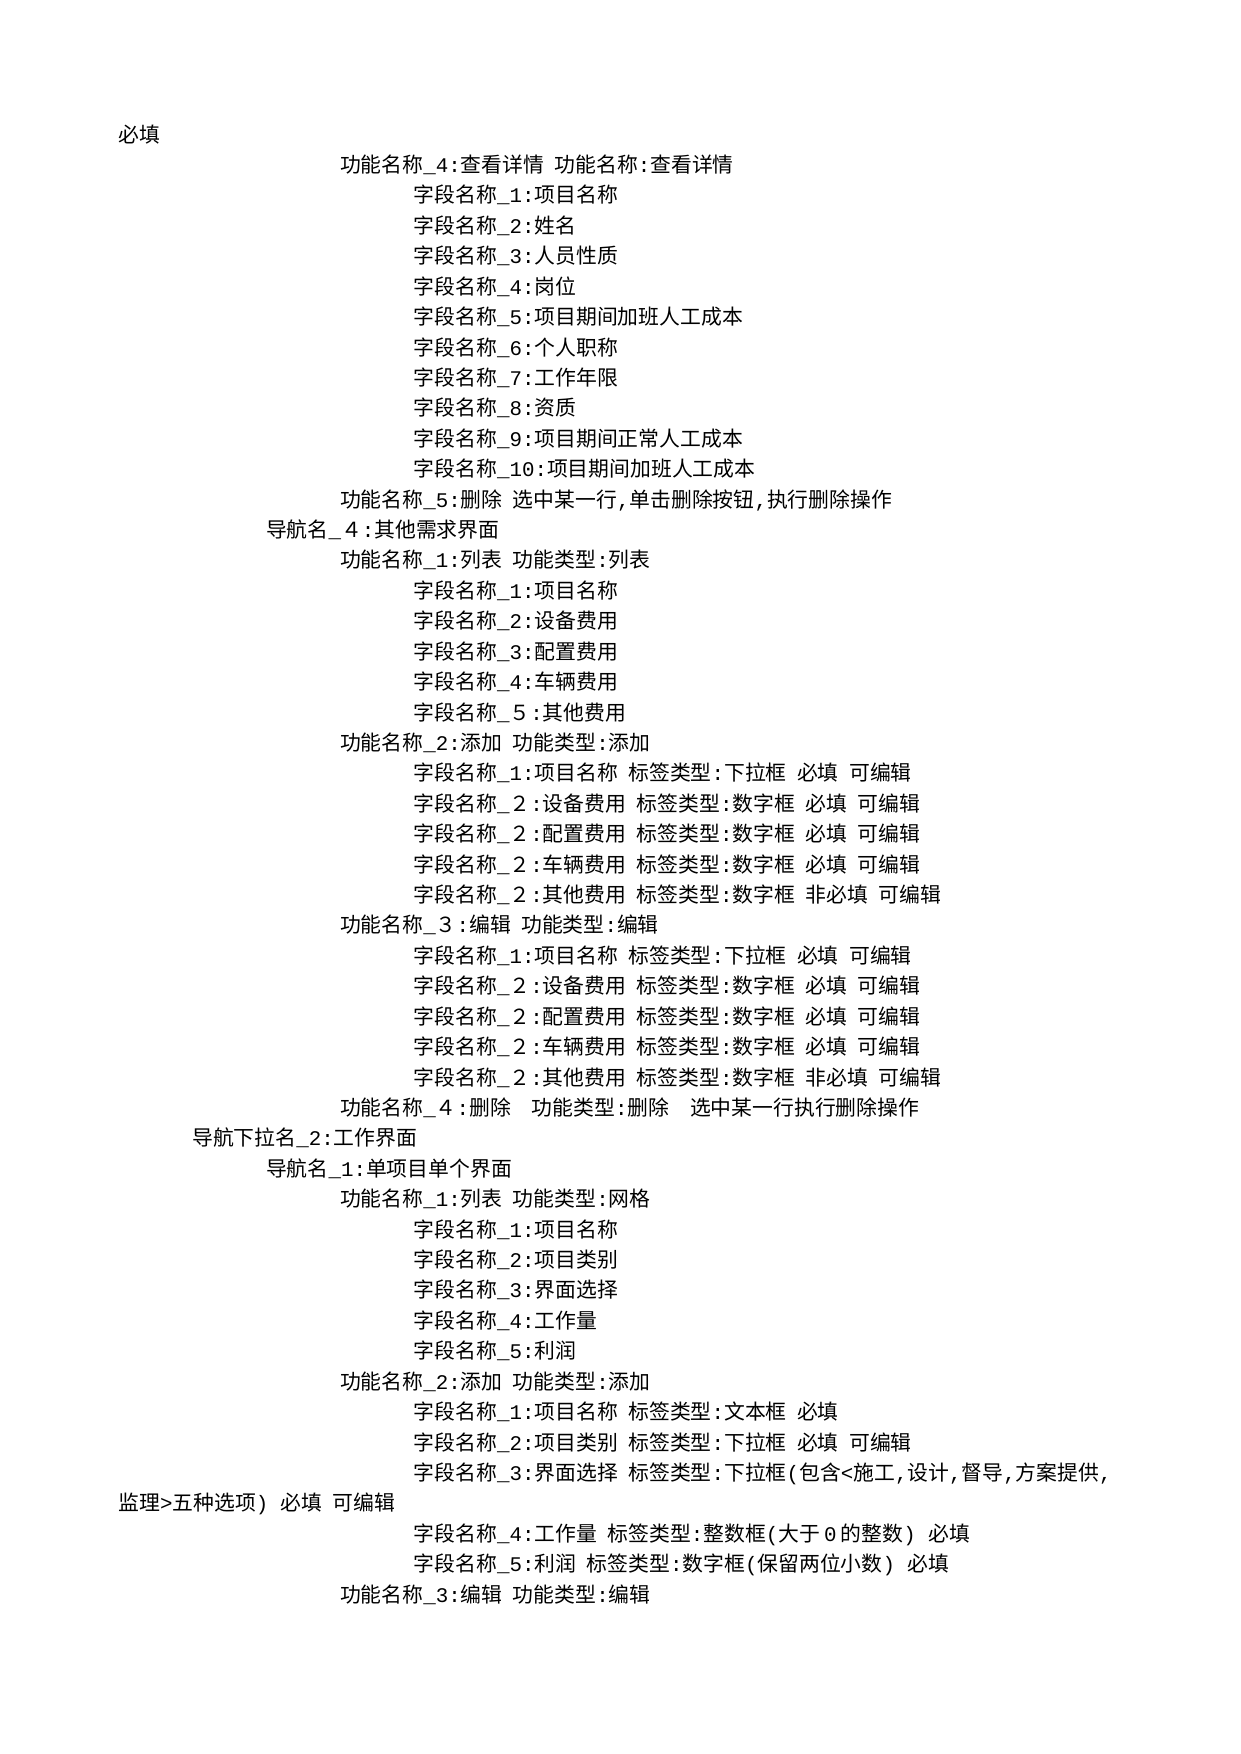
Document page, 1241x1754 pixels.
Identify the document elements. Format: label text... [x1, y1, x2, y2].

text 字段名称_7:工作年限 [118, 361, 1122, 392]
text 字段名称_8:资质 [118, 392, 1122, 422]
text 字段名称_２:车辆费用 标签类型:数字框 必填 可编辑 [118, 1030, 1122, 1061]
text 字段名称_1:项目名称 标签类型:下拉框 必填 可编辑 [118, 939, 1122, 969]
text 字段名称_1:项目名称 标签类型:下拉框 必填 可编辑 [118, 757, 1122, 787]
text 字段名称_5:项目期间加班人工成本 [118, 300, 1122, 331]
text 字段名称_4:岗位 [118, 270, 1122, 300]
text 功能名称_3:编辑 功能类型:编辑 [118, 1578, 1122, 1608]
text 字段名称_3:界面选择 标签类型:下拉框(包含<施工,设计,督导,方案提供,监理>五种选项) 必填 可编辑 [118, 1456, 1122, 1517]
text 字段名称_5:利润 [118, 1334, 1122, 1365]
text 字段名称_2:姓名 [118, 209, 1122, 239]
text 字段名称_2:设备费用 [118, 604, 1122, 635]
text 导航下拉名_2:工作界面 [118, 1122, 1122, 1152]
text 字段名称_2:项目类别 [118, 1243, 1122, 1274]
text 字段名称_２:配置费用 标签类型:数字框 必填 可编辑 [118, 817, 1122, 848]
text 字段名称_1:项目名称 [118, 1213, 1122, 1243]
text 必填 [118, 118, 1122, 148]
text 功能名称_2:添加 功能类型:添加 [118, 1365, 1122, 1395]
text 字段名称_6:个人职称 [118, 331, 1122, 361]
text 字段名称_1:项目名称 标签类型:文本框 必填 [118, 1395, 1122, 1426]
text 功能名称_1:列表 功能类型:网格 [118, 1182, 1122, 1213]
text 字段名称_10:项目期间加班人工成本 [118, 452, 1122, 483]
text 字段名称_3:配置费用 [118, 635, 1122, 665]
text 字段名称_2:项目类别 标签类型:下拉框 必填 可编辑 [118, 1426, 1122, 1456]
text 字段名称_２:设备费用 标签类型:数字框 必填 可编辑 [118, 969, 1122, 1000]
text 字段名称_２:其他费用 标签类型:数字框 非必填 可编辑 [118, 1061, 1122, 1091]
text 字段名称_1:项目名称 [118, 179, 1122, 209]
text 字段名称_4:工作量 [118, 1304, 1122, 1334]
text 功能名称_３:编辑 功能类型:编辑 [118, 909, 1122, 939]
text 字段名称_3:人员性质 [118, 239, 1122, 270]
text 字段名称_4:车辆费用 [118, 665, 1122, 696]
text 字段名称_1:项目名称 [118, 574, 1122, 604]
text 字段名称_５:其他费用 [118, 696, 1122, 726]
text 导航名_1:单项目单个界面 [118, 1152, 1122, 1182]
text 功能名称_1:列表 功能类型:列表 [118, 544, 1122, 574]
text 导航名_４:其他需求界面 [118, 513, 1122, 544]
text 字段名称_3:界面选择 [118, 1274, 1122, 1304]
text 字段名称_5:利润 标签类型:数字框(保留两位小数) 必填 [118, 1547, 1122, 1578]
text 字段名称_２:车辆费用 标签类型:数字框 必填 可编辑 [118, 848, 1122, 878]
text 功能名称_5:删除 选中某一行,单击删除按钮,执行删除操作 [118, 483, 1122, 513]
text 功能名称_４:删除 功能类型:删除 选中某一行执行删除操作 [118, 1091, 1122, 1122]
text 功能名称_2:添加 功能类型:添加 [118, 726, 1122, 757]
text 字段名称_２:设备费用 标签类型:数字框 必填 可编辑 [118, 787, 1122, 817]
text 功能名称_4:查看详情 功能名称:查看详情 [118, 148, 1122, 179]
text 字段名称_２:其他费用 标签类型:数字框 非必填 可编辑 [118, 878, 1122, 909]
text 字段名称_9:项目期间正常人工成本 [118, 422, 1122, 452]
text 字段名称_4:工作量 标签类型:整数框(大于0的整数) 必填 [118, 1517, 1122, 1547]
text 字段名称_２:配置费用 标签类型:数字框 必填 可编辑 [118, 1000, 1122, 1030]
